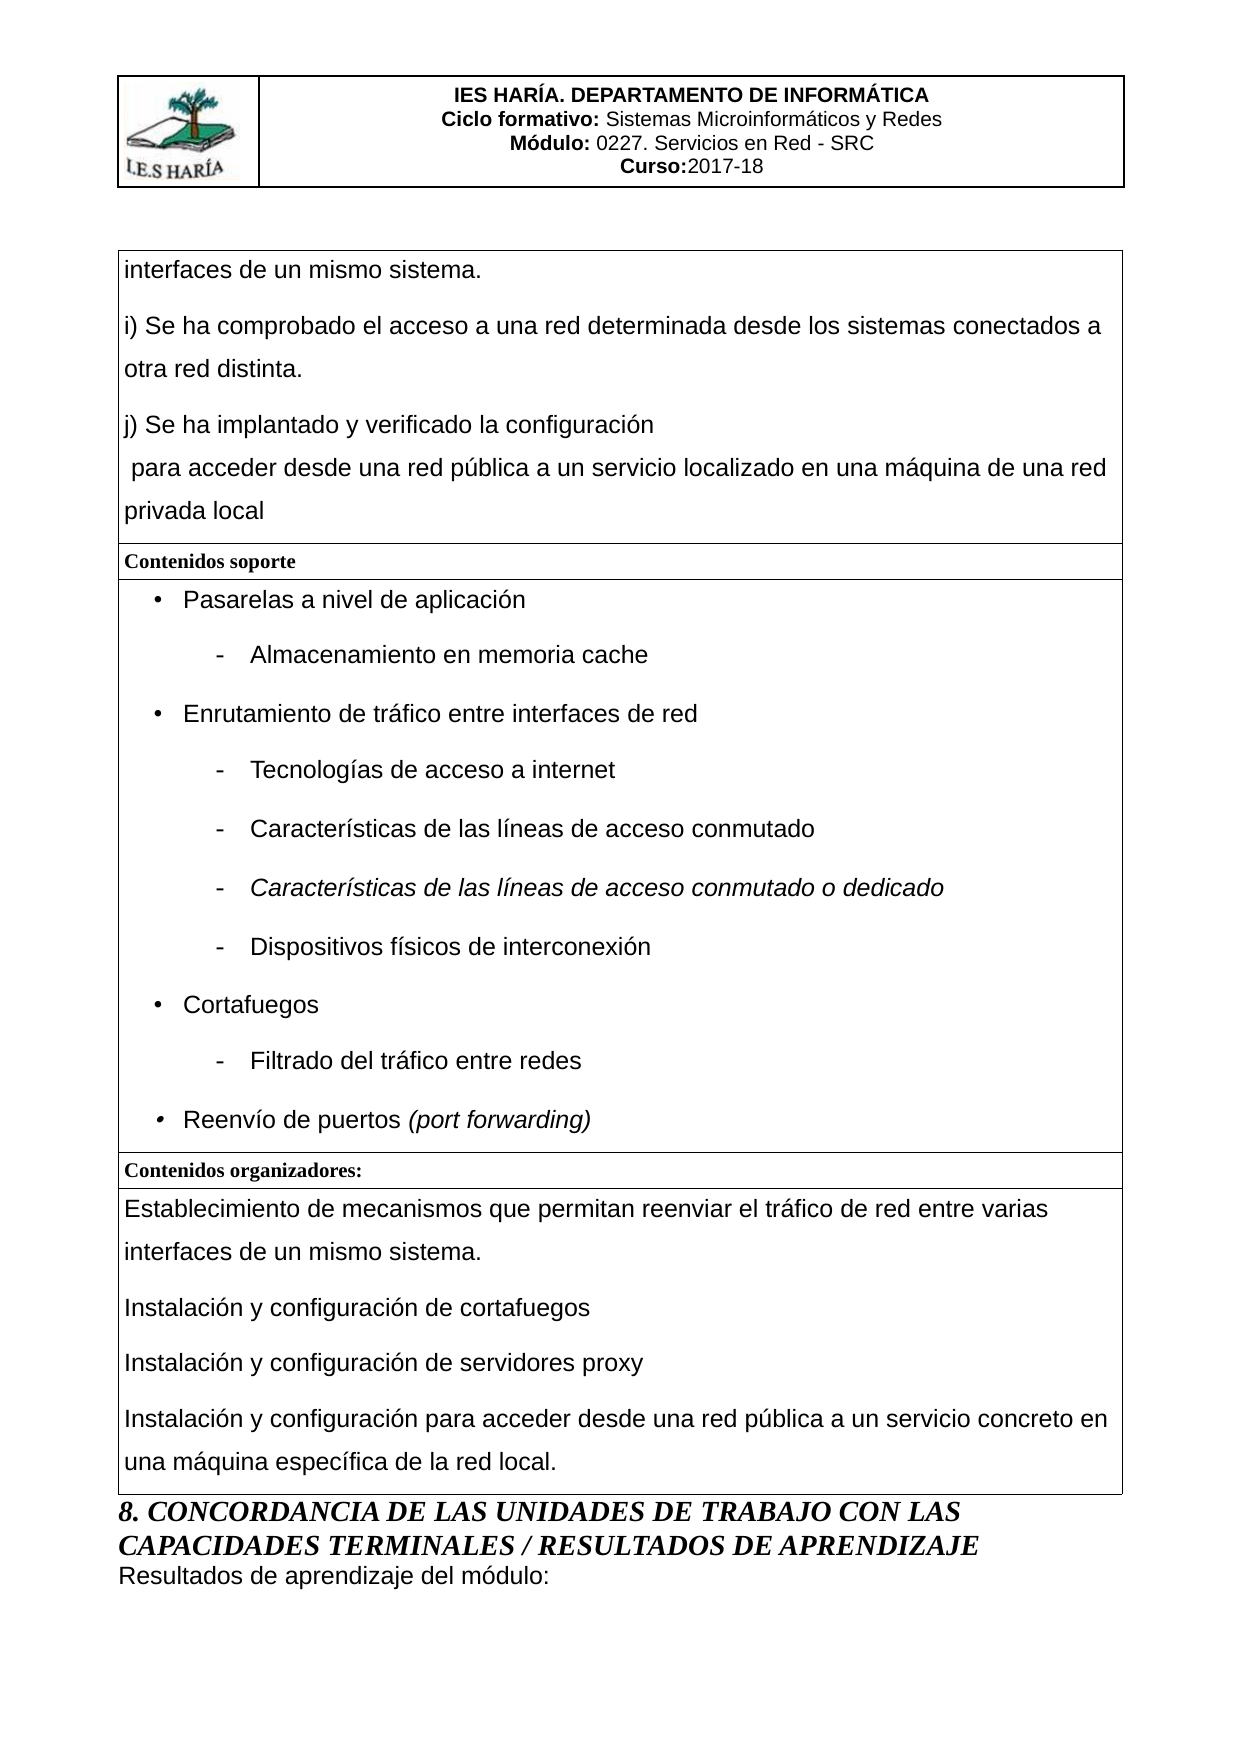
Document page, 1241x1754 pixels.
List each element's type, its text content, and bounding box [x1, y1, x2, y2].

picture [123, 82, 241, 180]
table_cell Contenidos soporte [119, 544, 1122, 579]
table_cell Contenidos organizadores: [119, 1153, 1122, 1188]
subtitle 8. CONCORDANCIA DE LAS UNIDADES DE TRABAJO CON LAS CAPACIDADES TERMINALES / RESULTADOS DE APRENDIZAJE [118, 1495, 1122, 1561]
text Resultados de aprendizaje del módulo: [118, 1561, 1122, 1590]
table_cell Pasarelas a nivel de aplicación Almacenamiento en memoria cache Enrutamiento de tráfico entre interfaces de red Tecnologías de acceso a internet Características de las líneas de acceso conmutado Características de las líneas de acceso conmutado o dedicado Dispositivos físicos de interconexión Cortafuegos Filtrado del tráfico entre redes Reenvío de puertos (port forwarding) [119, 580, 1122, 1152]
table_cell Establecimiento de mecanismos que permitan reenviar el tráfico de red entre varias interfaces de un mismo sistema. Instalación y configuración de cortafuegos Instalación y configuración de servidores proxy Instalación y configuración para acceder desde una red pública a un servicio concreto en una máquina específica de la red local. [119, 1189, 1122, 1494]
table_cell interfaces de un mismo sistema. i) Se ha comprobado el acceso a una red determinada desde los sistemas conectados a otra red distinta. j) Se ha implantado y verificado la configuración para acceder desde una red pública a un servicio localizado en una máquina de una red privada local [119, 251, 1122, 543]
